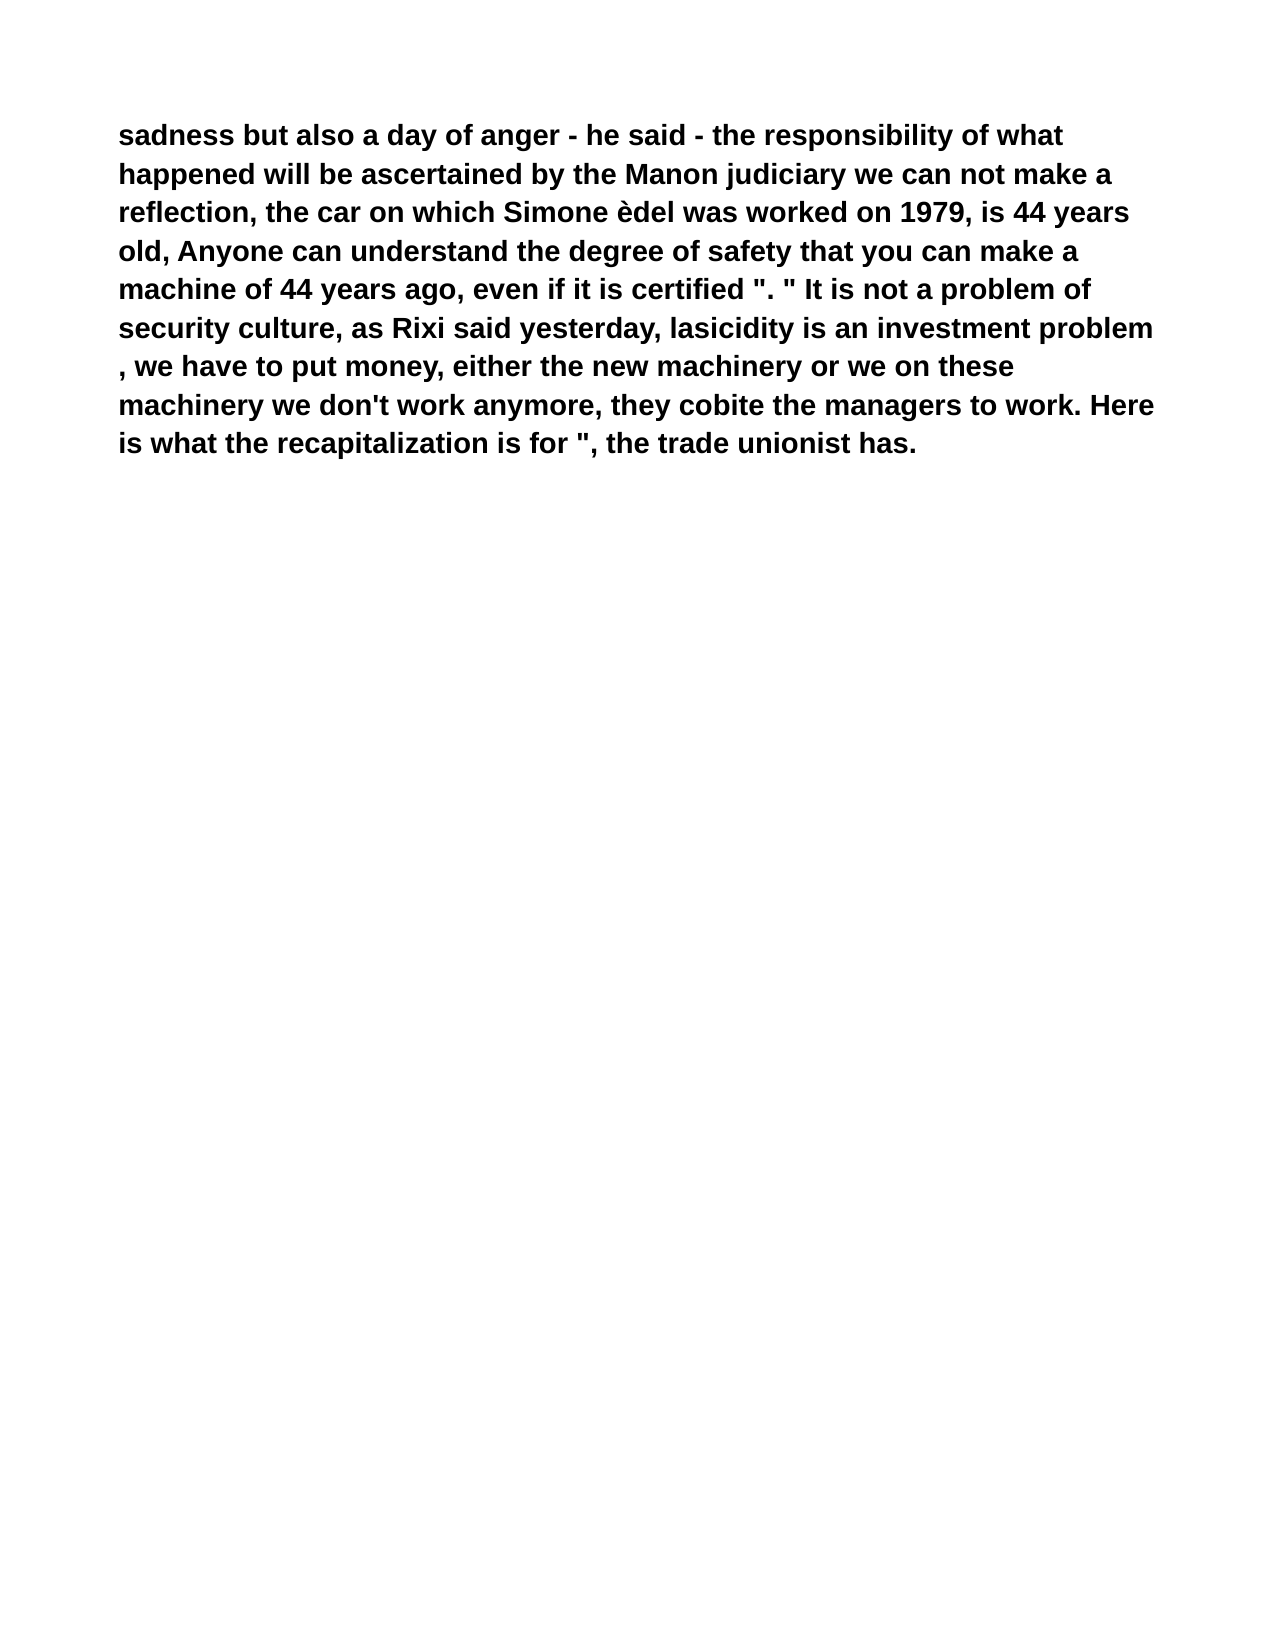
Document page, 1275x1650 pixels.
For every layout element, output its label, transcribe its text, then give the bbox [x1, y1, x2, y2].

text sadness but also a day of anger - he said - the responsibility of what happened will be ascertained by the Manon judiciary we can not make a reflection, the car on which Simone èdel was worked on 1979, is 44 years old, Anyone can understand the degree of safety that you can make a machine of 44 years ago, even if it is certified ". " It is not a problem of security culture, as Rixi said yesterday, lasicidity is an investment problem , we have to put money, either the new machinery or we on these machinery we don't work anymore, they cobite the managers to work. Here is what the recapitalization is for ", the trade unionist has. [118, 118, 1157, 460]
